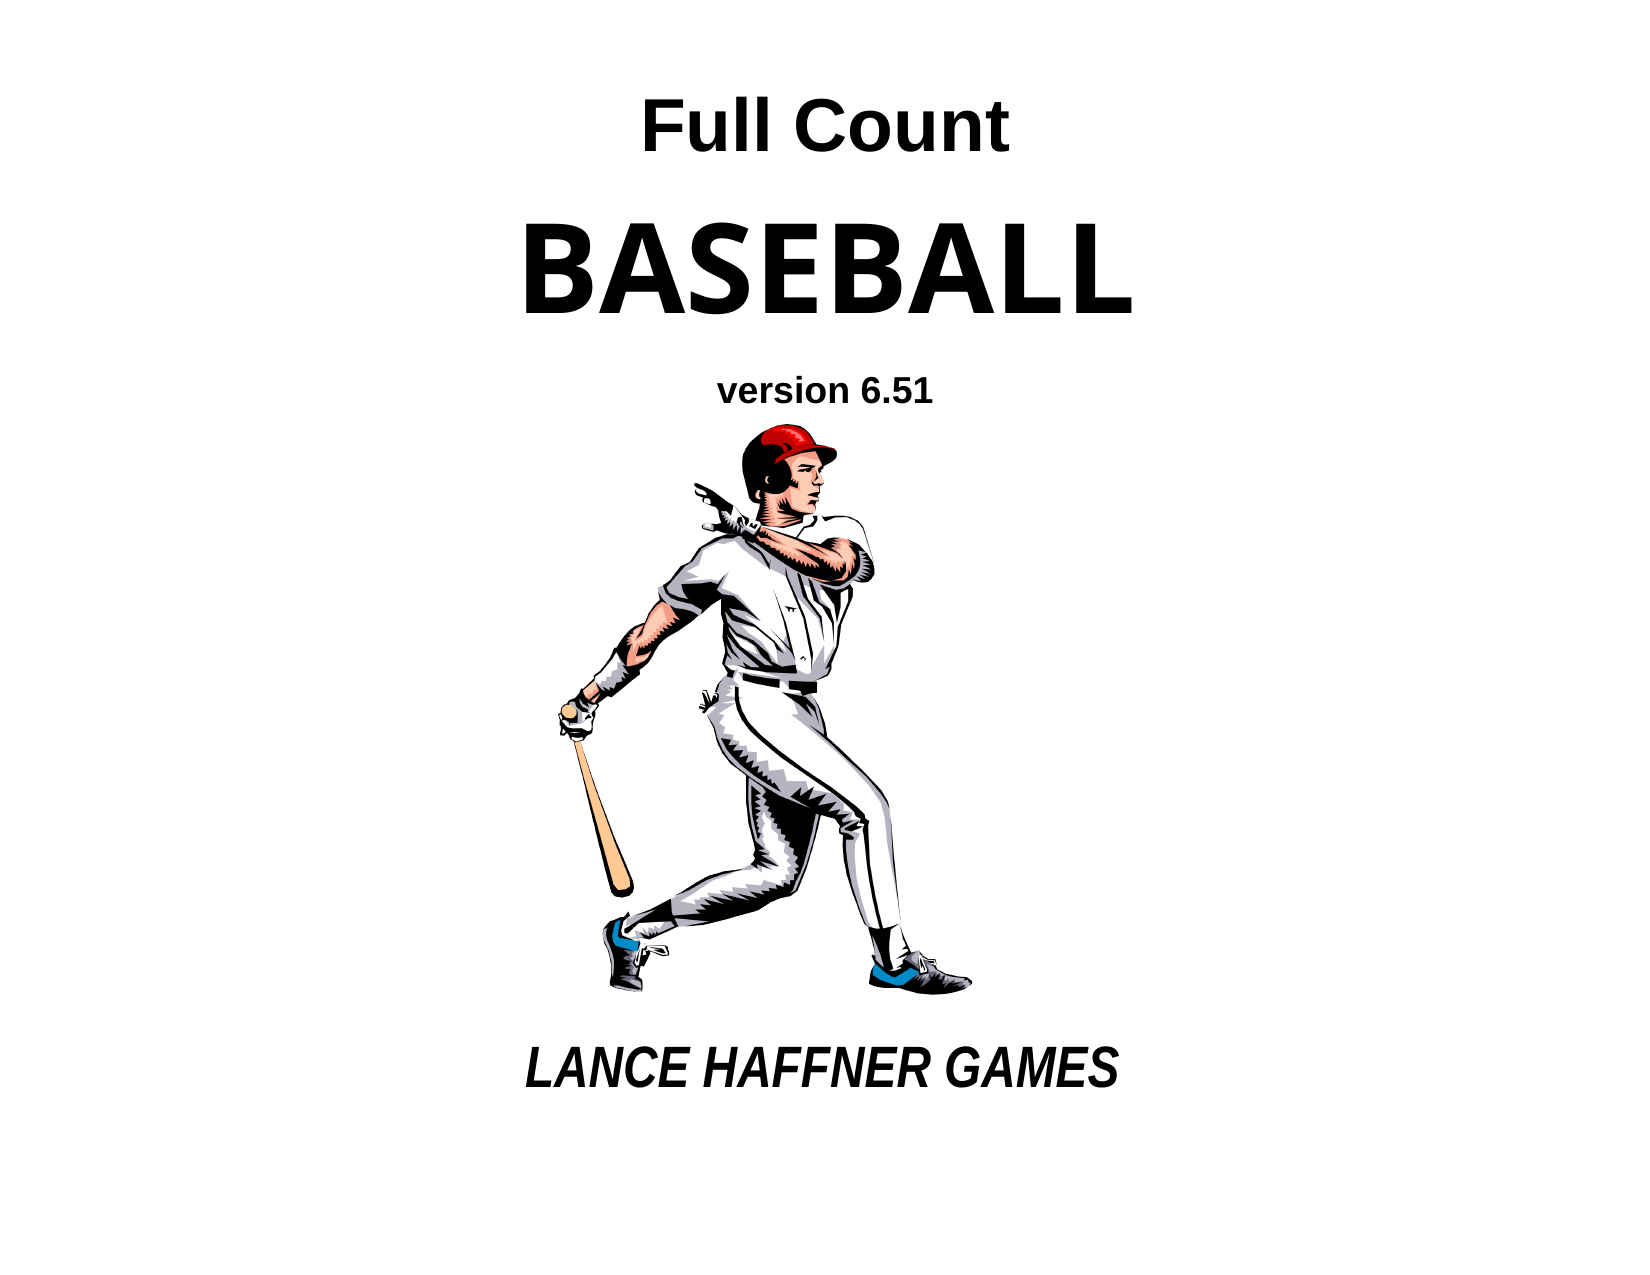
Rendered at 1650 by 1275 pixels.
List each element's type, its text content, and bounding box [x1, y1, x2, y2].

text LANCE HAFFNER GAMES [75, 1033, 1575, 1099]
picture [558, 424, 974, 995]
title BASEBALL [75, 180, 1575, 350]
subtitle Full Count [75, 81, 1575, 167]
subtitle version 6.51 [75, 368, 1575, 412]
